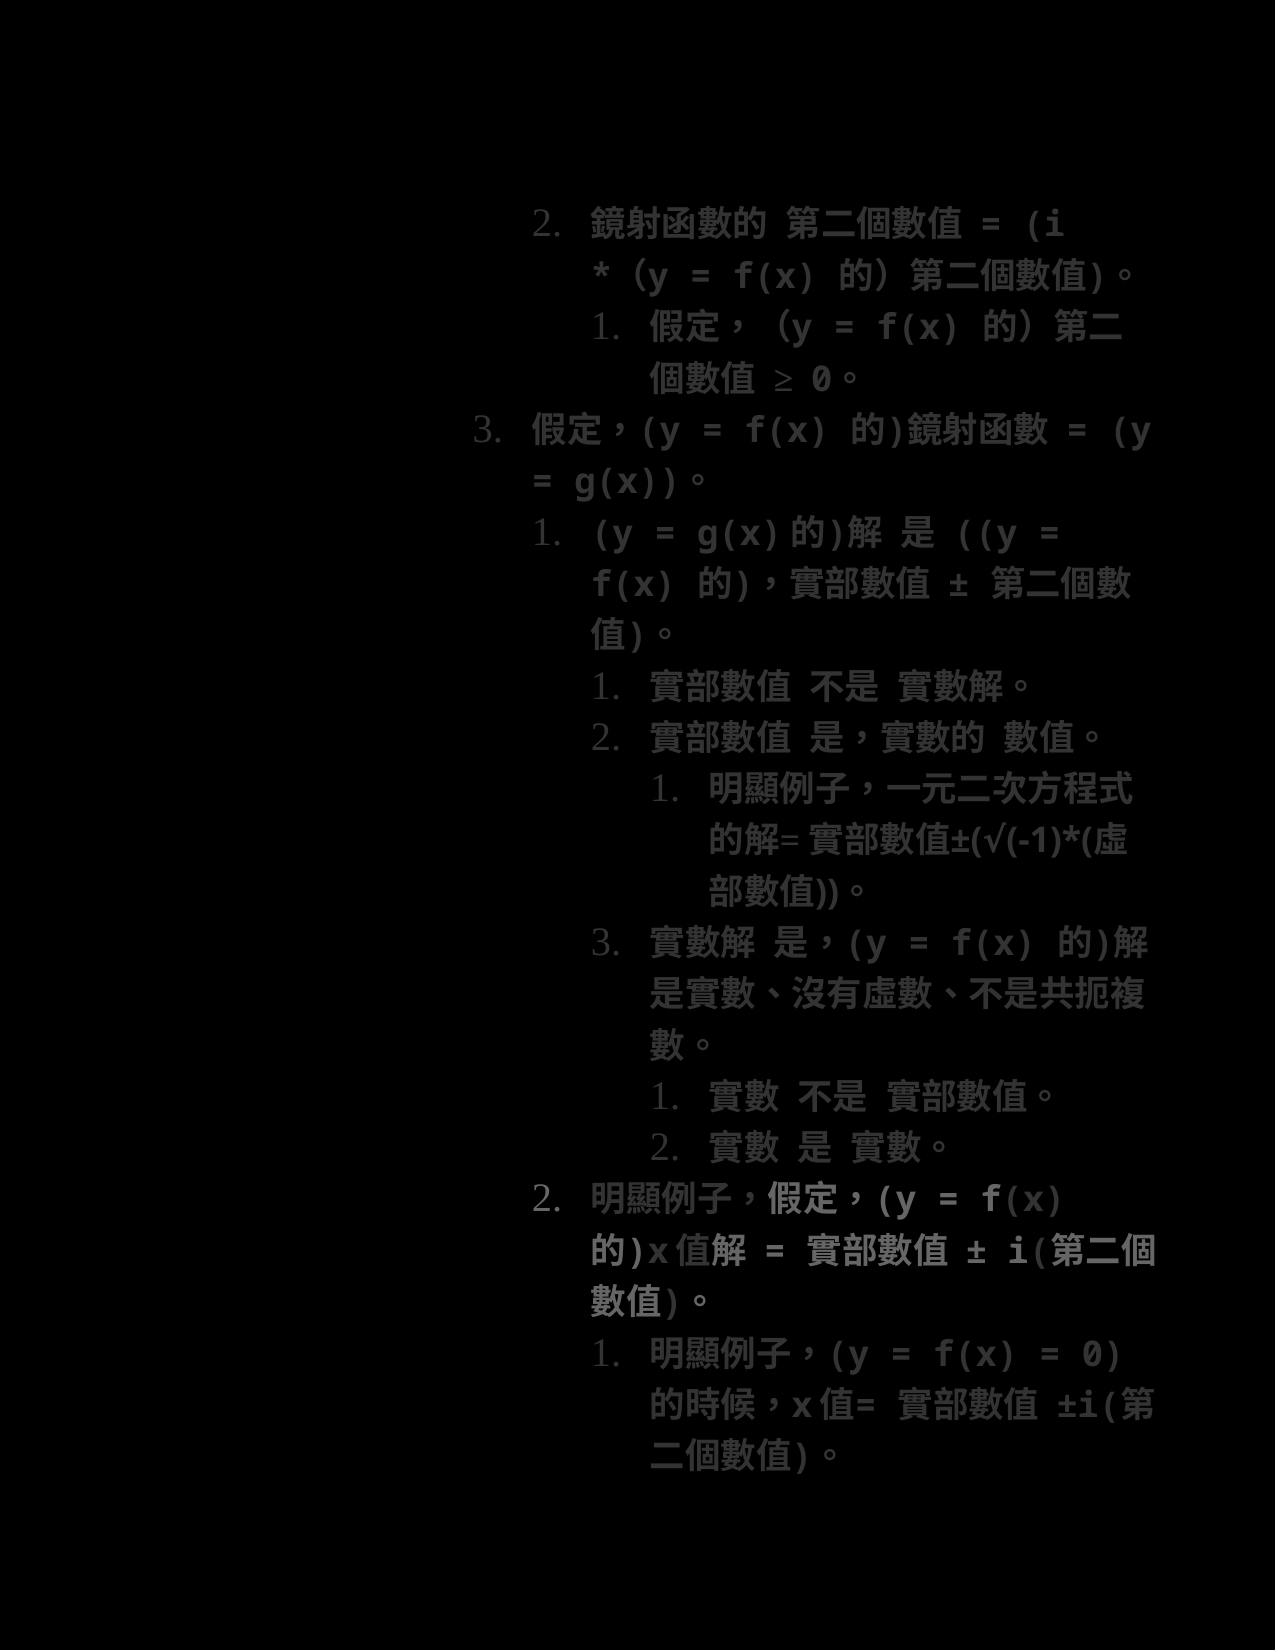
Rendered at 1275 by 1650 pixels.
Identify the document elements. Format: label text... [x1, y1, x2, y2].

list 明顯例子，一元二次方程式的解= 實部數值±(√(-1)*(虛部數值))。 [649, 761, 1157, 914]
list 鏡射函數的 第二個數值 = (i *（y = f(x) 的）第二個數值)。 [532, 196, 1157, 298]
list 實部數值 不是 實數解。 [591, 658, 1157, 709]
list 假定，（y = f(x) 的）第二個數值 ≥ 0。 [591, 298, 1157, 401]
list 實部數值 是，實數的 數值。 [591, 709, 1157, 761]
list 假定，(y = f(x) 的)鏡射函數 = (y = g(x))。 [472, 401, 1157, 504]
list 實數解 是，(y = f(x) 的)解 是實數、沒有虛數、不是共扼複數。 [591, 914, 1157, 1068]
list 實數 不是 實部數值。 [649, 1068, 1157, 1119]
list 明顯例子，假定，(y = f(x) 的)x值解 = 實部數值 ± i(第二個數值)。 [532, 1171, 1157, 1325]
list 實數 是 實數。 [649, 1119, 1157, 1171]
list 明顯例子，(y = f(x) = 0)的時候，x值= 實部數值 ±i(第二個數值)。 [591, 1325, 1157, 1479]
list (y = g(x) 的)解 是 ((y = f(x) 的)，實部數值 ± 第二個數值)。 [532, 504, 1157, 658]
